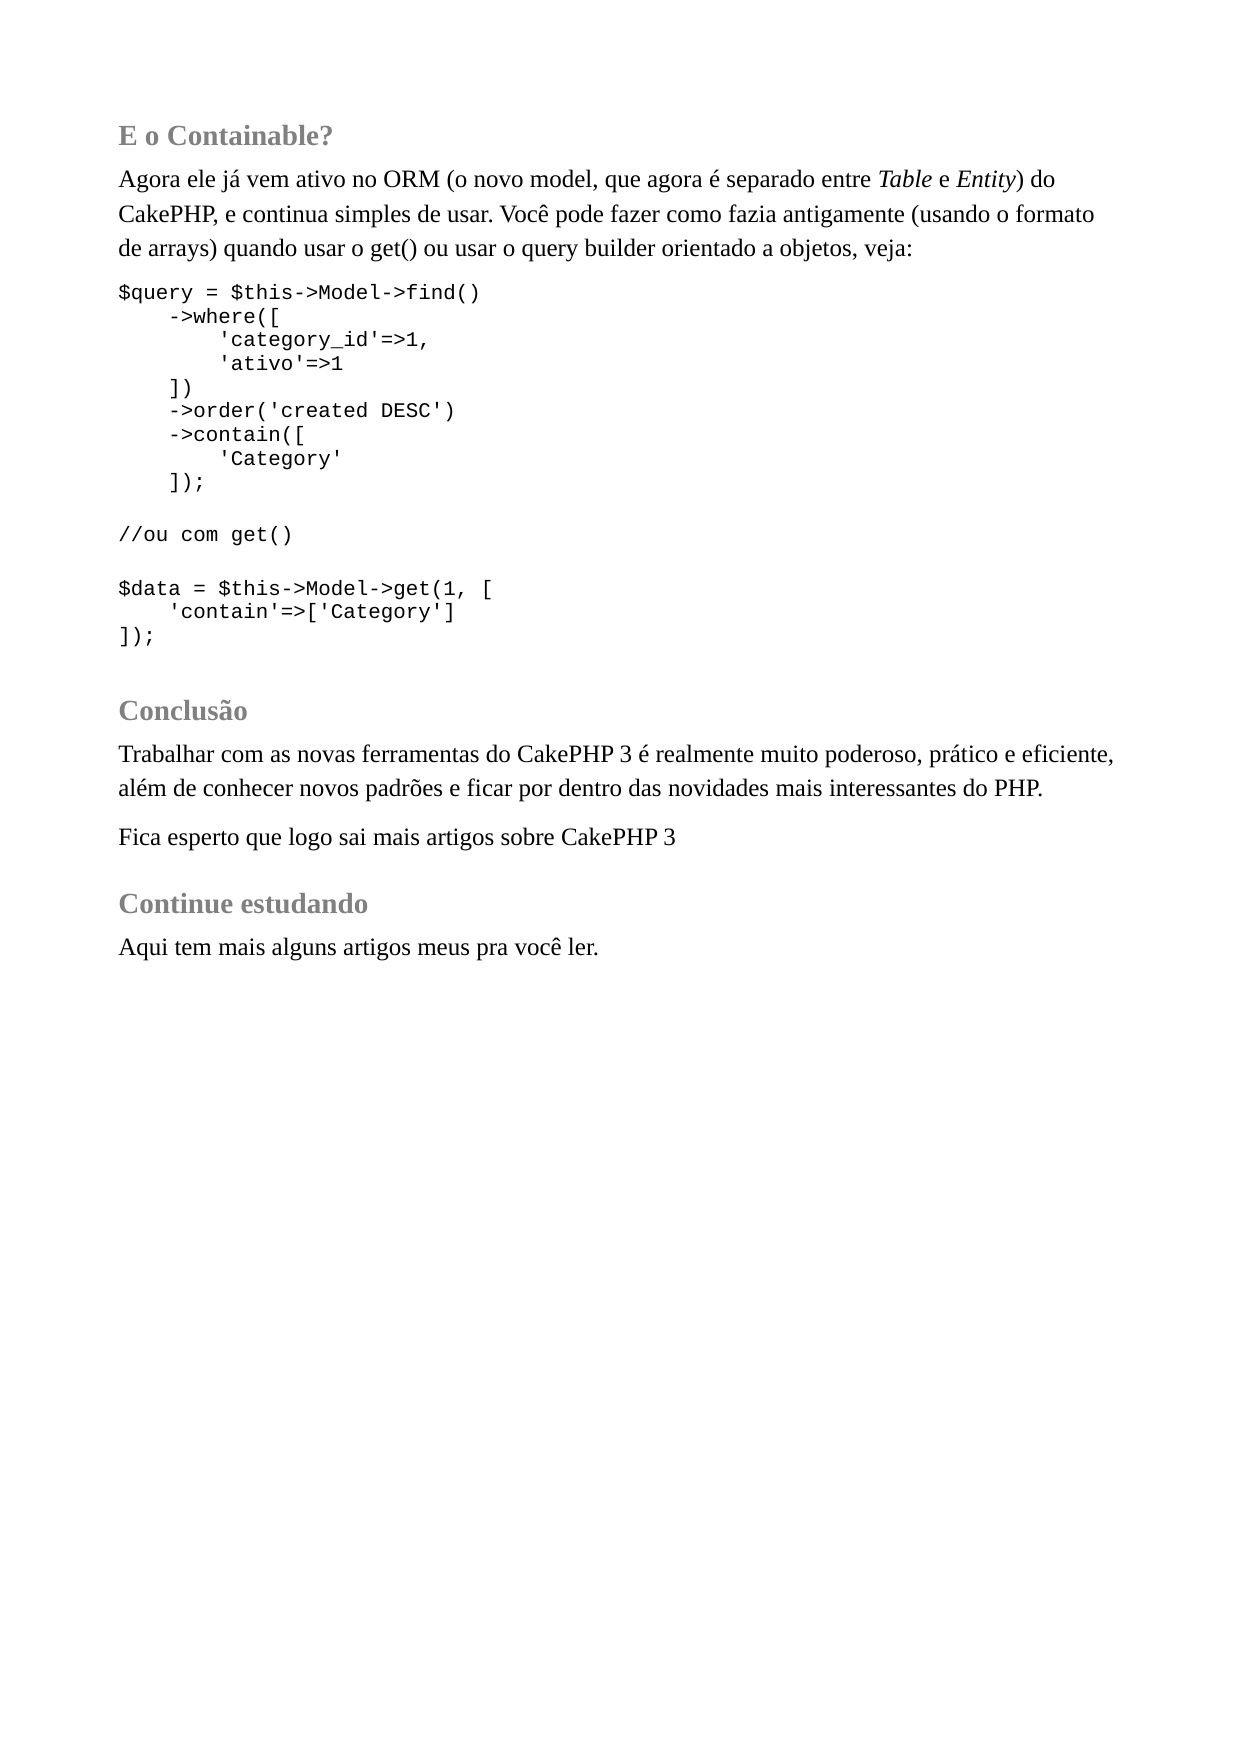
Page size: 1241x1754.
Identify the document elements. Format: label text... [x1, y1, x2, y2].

text $data = $this->Model->get(1, [ [118, 578, 1122, 601]
text ->contain([ [118, 424, 1122, 448]
text 'category_id'=>1, [118, 329, 1122, 353]
text Fica esperto que logo sai mais artigos sobre CakePHP 3 [118, 822, 1122, 851]
text 'ativo'=>1 [118, 353, 1122, 377]
text 'contain'=>['Category'] [118, 601, 1122, 625]
text Trabalhar com as novas ferramentas do CakePHP 3 é realmente muito poderoso, prático e eficiente, além de conhecer novos padrões e ficar por dentro das novidades mais interessantes do PHP. [118, 739, 1122, 802]
text Agora ele já vem ativo no ORM (o novo model, que agora é separado entre Table e Entity) do CakePHP, e continua simples de usar. Você pode fazer como fazia antigamente (usando o formato de arrays) quando usar o get() ou usar o query builder orientado a objetos, veja: [118, 164, 1122, 262]
text ]); [118, 625, 1122, 648]
text ->order('created DESC') [118, 400, 1122, 424]
text ]); [118, 471, 1122, 495]
subtitle E o Containable? [118, 118, 1122, 152]
text $query = $this->Model->find() [118, 282, 1122, 306]
subtitle Conclusão [118, 693, 1122, 726]
text ]) [118, 377, 1122, 400]
text 'Category' [118, 448, 1122, 471]
subtitle Continue estudando [118, 886, 1122, 919]
text Aqui tem mais alguns artigos meus pra você ler. [118, 932, 1122, 961]
text ->where([ [118, 306, 1122, 329]
text //ou com get() [118, 524, 1122, 548]
